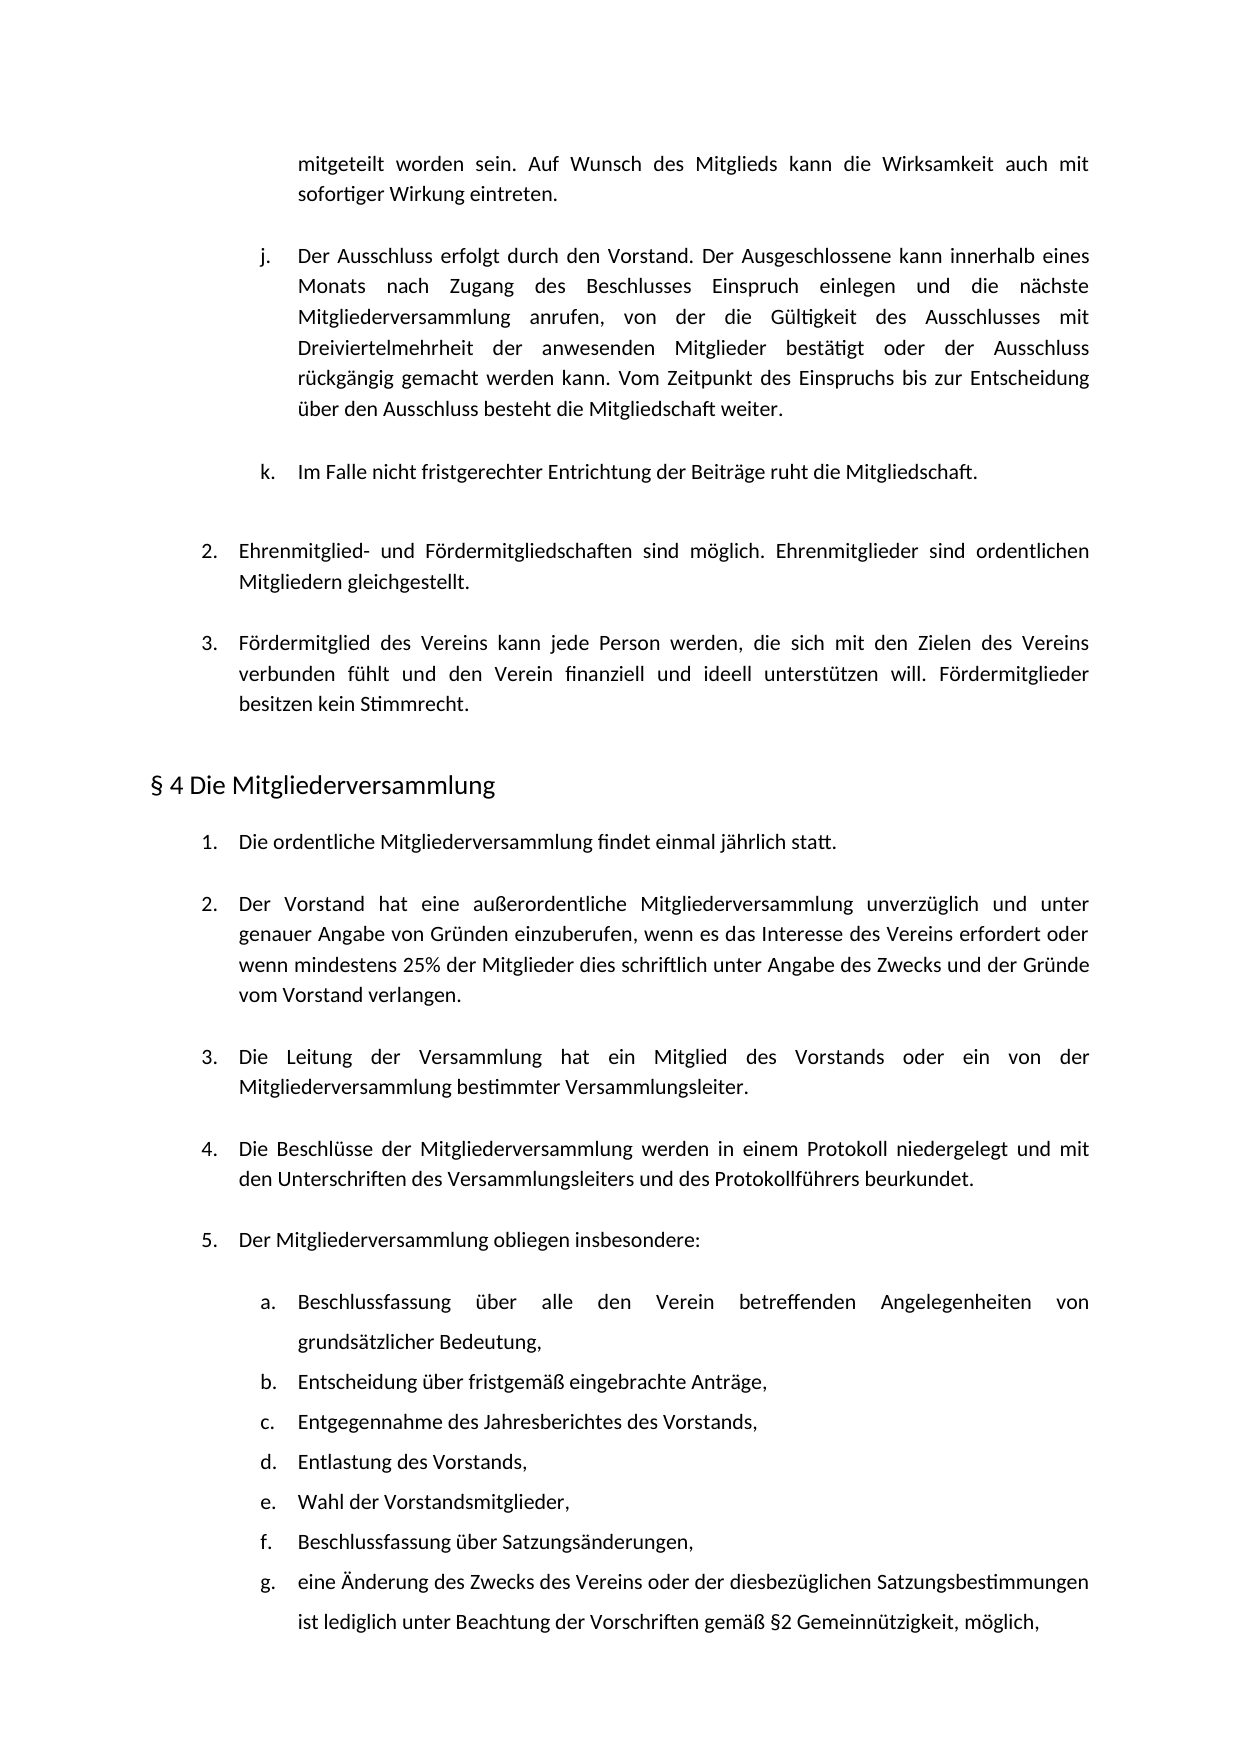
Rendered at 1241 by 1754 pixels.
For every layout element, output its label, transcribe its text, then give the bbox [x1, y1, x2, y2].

list Fördermitglied des Vereins kann jede Person werden, die sich mit den Zielen des Vereins verbunden fühlt und den Verein finanziell und ideell unterstützen will. Fördermitglieder besitzen kein Stimmrecht. [201, 629, 1090, 717]
list Entgegennahme des Jahresberichtes des Vorstands, [260, 1408, 1090, 1434]
list Die ordentliche Mitgliederversammlung findet einmal jährlich statt. [201, 828, 1090, 855]
list Im Falle nicht fristgerechter Entrichtung der Beiträge ruht die Mitgliedschaft. [260, 458, 1090, 484]
list Die Leitung der Versammlung hat ein Mitglied des Vorstands oder ein von der Mitgliederversammlung bestimmter Versammlungsleiter. [201, 1043, 1090, 1100]
list Wahl der Vorstandsmitglieder, [260, 1488, 1090, 1514]
subtitle § 4 Die Mitgliederversammlung [150, 768, 1090, 801]
list Entscheidung über fristgemäß eingebrachte Anträge, [260, 1368, 1090, 1394]
list Der Vorstand hat eine außerordentliche Mitgliederversammlung unverzüglich und unter genauer Angabe von Gründen einzuberufen, wenn es das Interesse des Vereins erfordert oder wenn mindestens 25% der Mitglieder dies schriftlich unter Angabe des Zwecks und der Gründe vom Vorstand verlangen. [201, 890, 1090, 1008]
list Ehrenmitglied- und Fördermitgliedschaften sind möglich. Ehrenmitglieder sind ordentlichen Mitgliedern gleichgestellt. [201, 537, 1090, 594]
list Der Mitgliederversammlung obliegen insbesondere: [201, 1227, 1090, 1253]
list Beschlussfassung über alle den Verein betreffenden Angelegenheiten von grundsätzlicher Bedeutung, [260, 1288, 1090, 1354]
list Beschlussfassung über Satzungsänderungen, [260, 1528, 1090, 1554]
list eine Änderung des Zwecks des Vereins oder der diesbezüglichen Satzungsbestimmungen ist lediglich unter Beachtung der Vorschriften gemäß §2 Gemeinnützigkeit, möglich, [260, 1568, 1090, 1634]
list Der Ausschluss erfolgt durch den Vorstand. Der Ausgeschlossene kann innerhalb eines Monats nach Zugang des Beschlusses Einspruch einlegen und die nächste Mitgliederversammlung anrufen, von der die Gültigkeit des Ausschlusses mit Dreiviertelmehrheit der anwesenden Mitglieder bestätigt oder der Ausschluss rückgängig gemacht werden kann. Vom Zeitpunkt des Einspruchs bis zur Entscheidung über den Ausschluss besteht die Mitgliedschaft weiter. [260, 242, 1090, 422]
list Die Beschlüsse der Mitgliederversammlung werden in einem Protokoll niedergelegt und mit den Unterschriften des Versammlungsleiters und des Protokollführers beurkundet. [201, 1135, 1090, 1192]
list Entlastung des Vorstands, [260, 1448, 1090, 1474]
list mitgeteilt worden sein. Auf Wunsch des Mitglieds kann die Wirksamkeit auch mit sofortiger Wirkung eintreten. [260, 150, 1090, 207]
